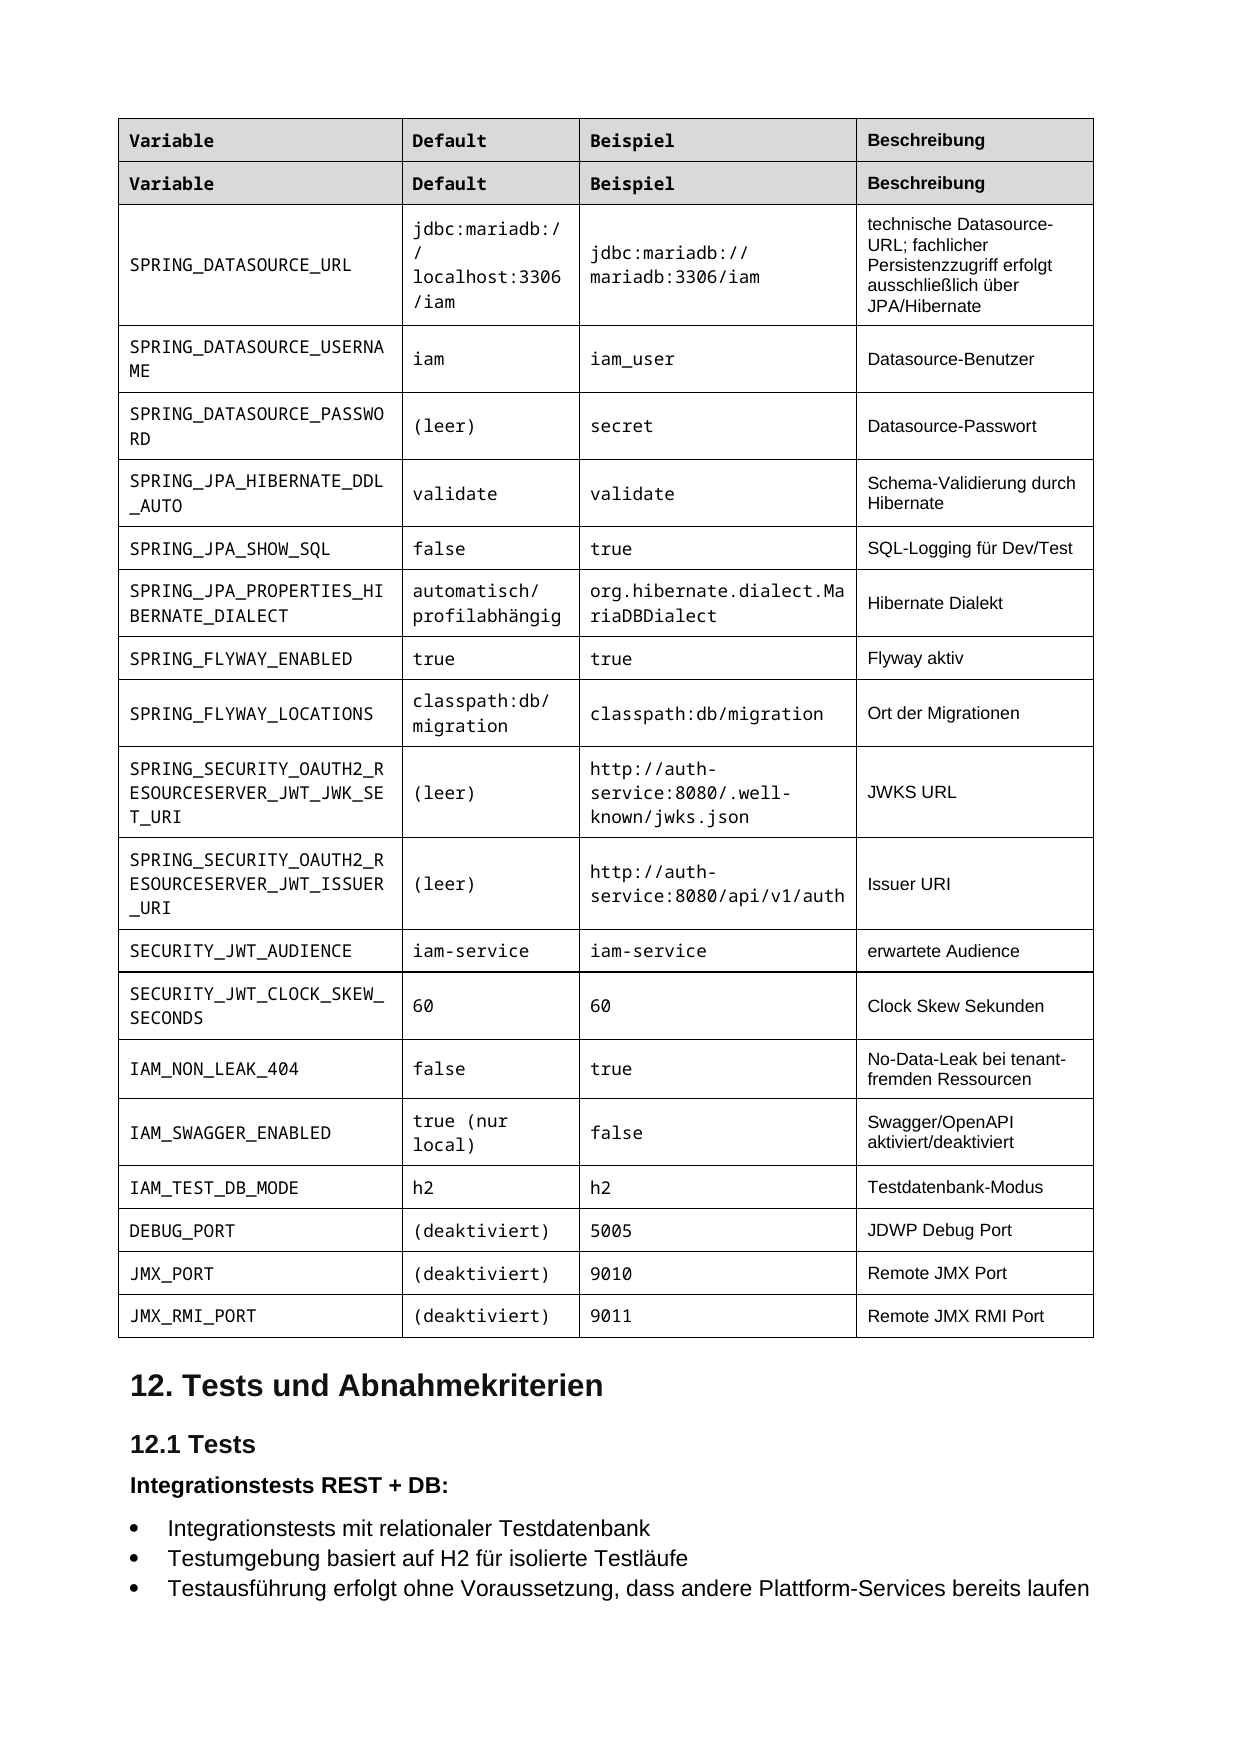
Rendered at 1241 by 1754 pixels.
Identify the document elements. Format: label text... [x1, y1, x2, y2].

table_cell Datasource-Passwort [857, 393, 1093, 459]
table_cell Ort der Migrationen [857, 680, 1093, 746]
table_cell (deaktiviert) [403, 1295, 579, 1337]
table_cell validate [403, 460, 579, 526]
table_cell http://auth-service:8080/.well-known/jwks.json [580, 747, 856, 837]
table_cell Hibernate Dialekt [857, 570, 1093, 636]
table_cell Flyway aktiv [857, 637, 1093, 679]
table_cell technische Datasource-URL; fachlicher Persistenzzugriff erfolgt ausschließlich über JPA/Hibernate [857, 205, 1093, 325]
list Integrationstests mit relationaler Testdatenbank [130, 1514, 1110, 1541]
subtitle 12. Tests und Abnahmekriterien [130, 1367, 1110, 1403]
table_cell SPRING_DATASOURCE_URL [119, 205, 402, 325]
table_cell SPRING_FLYWAY_LOCATIONS [119, 680, 402, 746]
table_cell IAM_SWAGGER_ENABLED [119, 1099, 402, 1165]
table_cell true [580, 527, 856, 569]
table_cell erwartete Audience [857, 930, 1093, 971]
table_cell jdbc:mariadb://mariadb:3306/iam [580, 205, 856, 325]
table_cell true [580, 637, 856, 679]
table_cell JWKS URL [857, 747, 1093, 837]
table_cell 9010 [580, 1252, 856, 1294]
table_cell SECURITY_JWT_CLOCK_SKEW_SECONDS [119, 973, 402, 1038]
table_cell secret [580, 393, 856, 459]
table_cell iam-service [403, 930, 579, 971]
table_cell h2 [403, 1166, 579, 1208]
table_cell Remote JMX RMI Port [857, 1295, 1093, 1337]
table_cell 5005 [580, 1209, 856, 1251]
table_header Beschreibung [857, 119, 1093, 161]
table_cell SPRING_DATASOURCE_PASSWORD [119, 393, 402, 459]
table_cell validate [580, 460, 856, 526]
table_cell http://auth-service:8080/api/v1/auth [580, 838, 856, 928]
text Integrationstests REST + DB: [130, 1472, 1110, 1498]
table_cell classpath:db/migration [403, 680, 579, 746]
table_cell automatisch/profilabhängig [403, 570, 579, 636]
table_cell Testdatenbank-Modus [857, 1166, 1093, 1208]
table_cell SPRING_JPA_PROPERTIES_HIBERNATE_DIALECT [119, 570, 402, 636]
table_cell iam [403, 326, 579, 392]
table_cell SPRING_SECURITY_OAUTH2_RESOURCESERVER_JWT_ISSUER_URI [119, 838, 402, 928]
table_cell org.hibernate.dialect.MariaDBDialect [580, 570, 856, 636]
table_cell Beschreibung [857, 162, 1093, 204]
table_cell SQL-Logging für Dev/Test [857, 527, 1093, 569]
table_cell (leer) [403, 393, 579, 459]
table_cell 60 [580, 973, 856, 1038]
table_cell SPRING_SECURITY_OAUTH2_RESOURCESERVER_JWT_JWK_SET_URI [119, 747, 402, 837]
table_cell JMX_PORT [119, 1252, 402, 1294]
table_header Variable [119, 119, 402, 161]
table_cell JMX_RMI_PORT [119, 1295, 402, 1337]
table_cell IAM_NON_LEAK_404 [119, 1040, 402, 1098]
list Testumgebung basiert auf H2 für isolierte Testläufe [130, 1545, 1110, 1571]
table_cell iam-service [580, 930, 856, 971]
table_cell (leer) [403, 838, 579, 928]
table_cell SECURITY_JWT_AUDIENCE [119, 930, 402, 971]
table_cell classpath:db/migration [580, 680, 856, 746]
table_cell DEBUG_PORT [119, 1209, 402, 1251]
table_cell No-Data-Leak bei tenant-fremden Ressourcen [857, 1040, 1093, 1098]
table_cell SPRING_JPA_HIBERNATE_DDL_AUTO [119, 460, 402, 526]
table_cell false [403, 527, 579, 569]
table_cell SPRING_DATASOURCE_USERNAME [119, 326, 402, 392]
table_cell false [580, 1099, 856, 1165]
table_cell SPRING_FLYWAY_ENABLED [119, 637, 402, 679]
table_cell (deaktiviert) [403, 1209, 579, 1251]
table_cell Clock Skew Sekunden [857, 973, 1093, 1038]
table_cell true (nur local) [403, 1099, 579, 1165]
table_cell IAM_TEST_DB_MODE [119, 1166, 402, 1208]
table_cell (leer) [403, 747, 579, 837]
table_cell Beispiel [580, 162, 856, 204]
table_cell Schema-Validierung durch Hibernate [857, 460, 1093, 526]
table_cell JDWP Debug Port [857, 1209, 1093, 1251]
table_cell Variable [119, 162, 402, 204]
table_cell iam_user [580, 326, 856, 392]
table_cell Datasource-Benutzer [857, 326, 1093, 392]
table_cell SPRING_JPA_SHOW_SQL [119, 527, 402, 569]
table_cell Issuer URI [857, 838, 1093, 928]
table_cell true [403, 637, 579, 679]
table_cell true [580, 1040, 856, 1098]
table_cell Remote JMX Port [857, 1252, 1093, 1294]
list Testausführung erfolgt ohne Voraussetzung, dass andere Plattform-Services bereits laufen [130, 1575, 1110, 1601]
table_header Default [403, 119, 579, 161]
table_cell h2 [580, 1166, 856, 1208]
table_cell Swagger/OpenAPI aktiviert/deaktiviert [857, 1099, 1093, 1165]
table_cell false [403, 1040, 579, 1098]
subtitle 12.1 Tests [130, 1429, 1110, 1459]
table_cell (deaktiviert) [403, 1252, 579, 1294]
table_header Beispiel [580, 119, 856, 161]
table_cell jdbc:mariadb://localhost:3306/iam [403, 205, 579, 325]
table_cell 60 [403, 973, 579, 1038]
table_cell Default [403, 162, 579, 204]
table_cell 9011 [580, 1295, 856, 1337]
